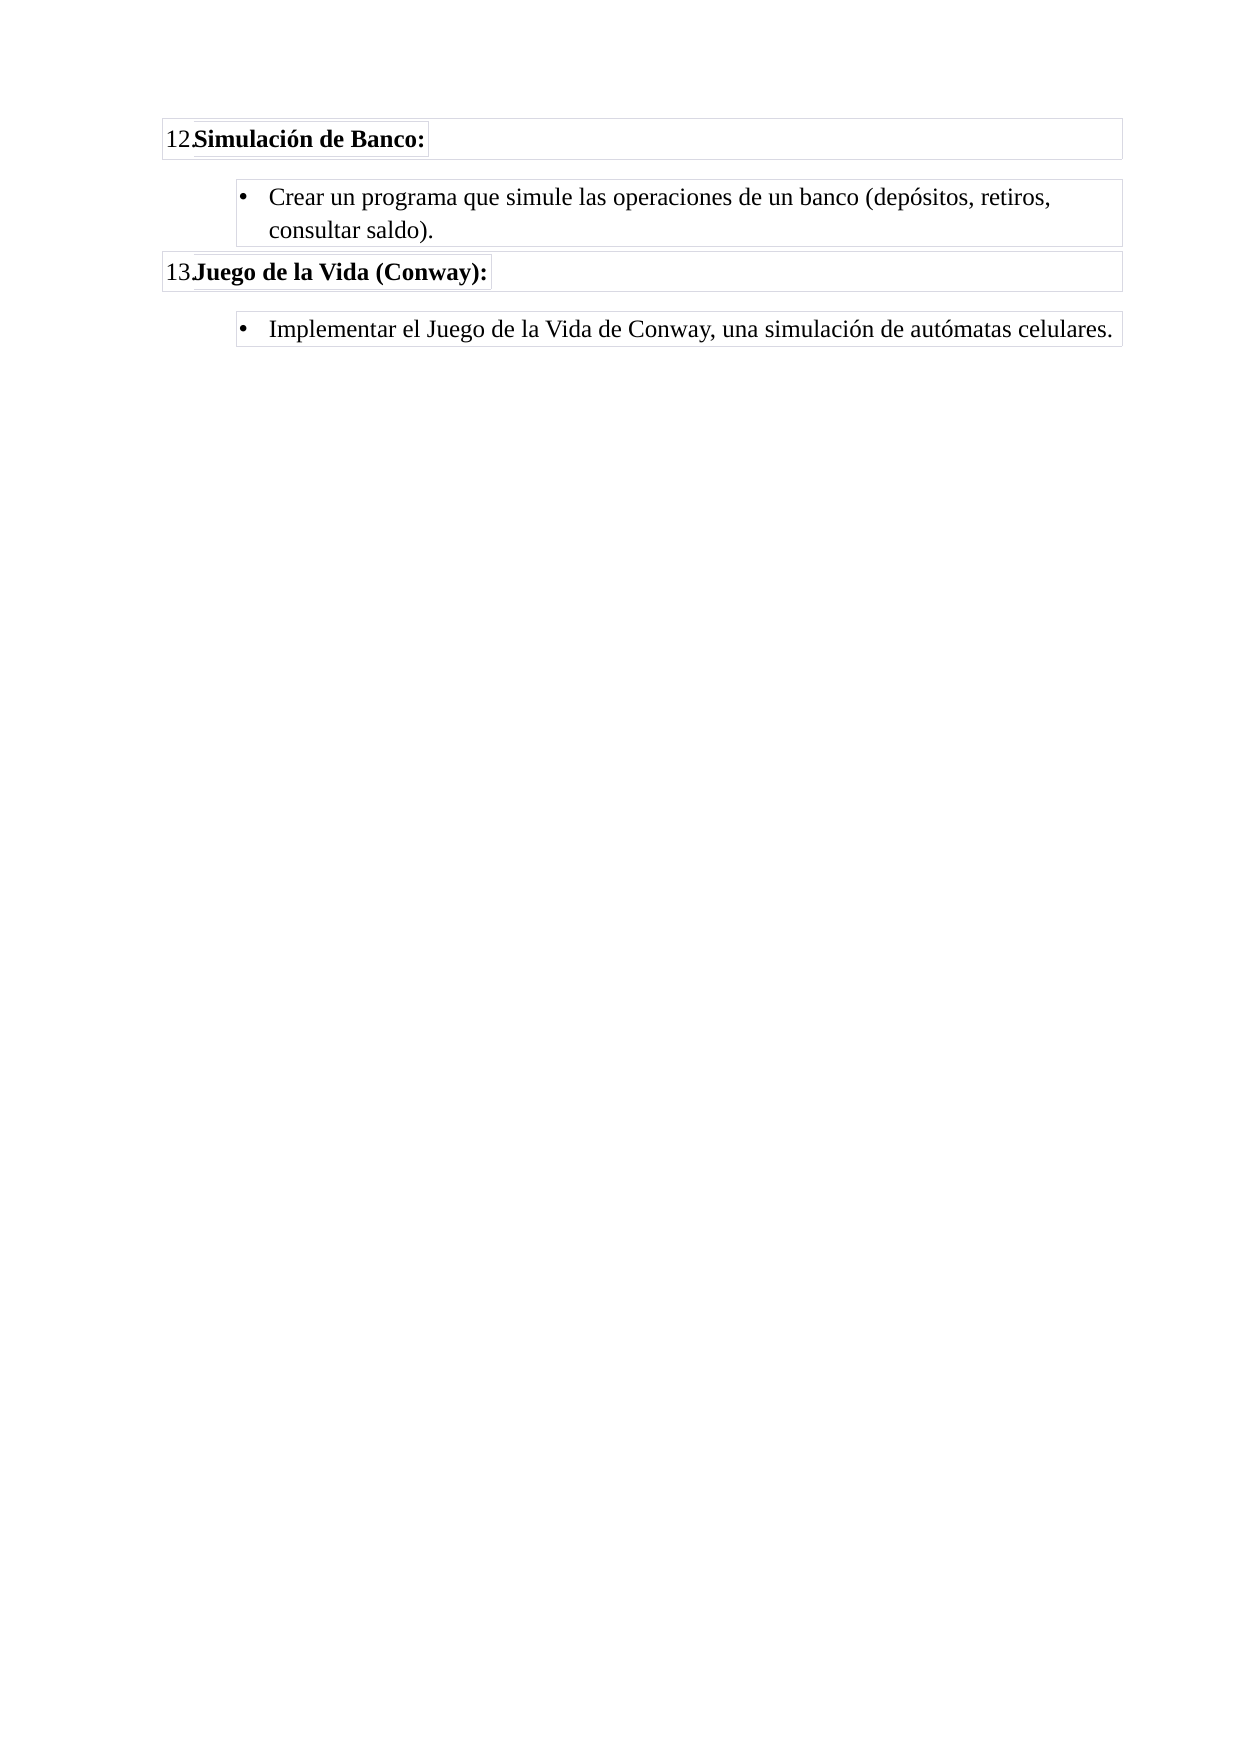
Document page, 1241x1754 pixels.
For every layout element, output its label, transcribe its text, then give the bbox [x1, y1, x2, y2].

list Simulación de Banco: [163, 119, 1122, 159]
list Juego de la Vida (Conway): [163, 252, 1122, 291]
list Crear un programa que simule las operaciones de un banco (depósitos, retiros, consultar saldo). [237, 180, 1122, 246]
list Implementar el Juego de la Vida de Conway, una simulación de autómatas celulares. [237, 312, 1122, 346]
